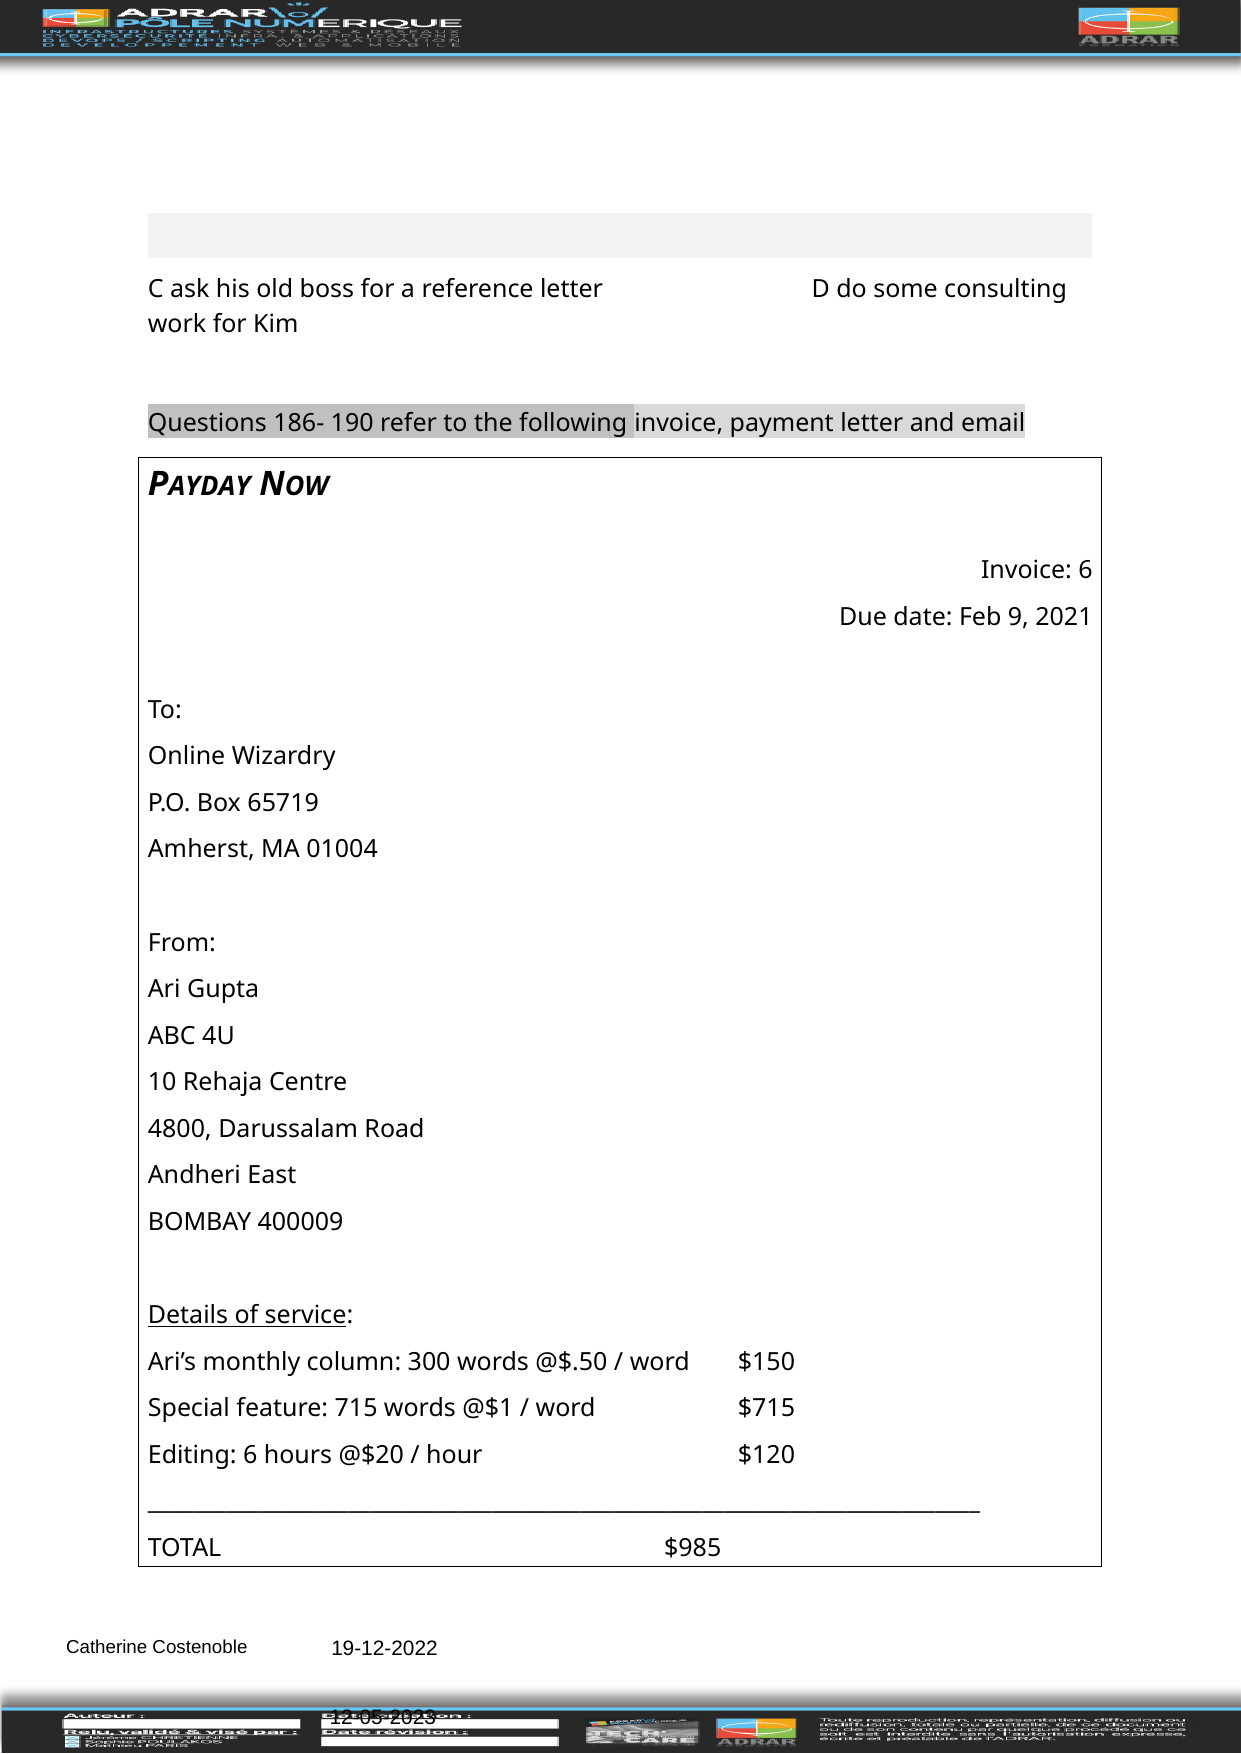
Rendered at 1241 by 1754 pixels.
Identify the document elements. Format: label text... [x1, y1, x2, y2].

text 10 Rehaja Centre [139, 1061, 1101, 1098]
text Special feature: 715 words @$1 / word $715 [139, 1387, 1101, 1424]
text To: [139, 688, 1101, 725]
text Online Wizardry [139, 735, 1101, 772]
text Ari Gupta [139, 968, 1101, 1005]
text Ari’s monthly column: 300 words @$.50 / word $150 [139, 1340, 1101, 1377]
text ABC 4U [139, 1014, 1101, 1051]
text Questions 186- 190 refer to the following invoice, payment letter and email [148, 404, 1092, 438]
text Due date: Feb 9, 2021 [139, 595, 1101, 632]
text BOMBAY 400009 [139, 1200, 1101, 1238]
text From: [139, 921, 1101, 958]
text P.O. Box 65719 [139, 781, 1101, 818]
picture [0, 0, 1241, 10]
text ___________________________________________________________________________ [139, 1480, 1101, 1517]
text TOTAL $985 [139, 1526, 1101, 1566]
text Andheri East [139, 1154, 1101, 1191]
text Invoice: 6 [139, 548, 1101, 586]
text Amherst, MA 01004 [139, 828, 1101, 865]
text 4800, Darussalam Road [139, 1107, 1101, 1144]
picture [1, 1742, 1241, 1753]
text Editing: 6 hours @$20 / hour $120 [139, 1433, 1101, 1470]
text Payday Now [139, 458, 1101, 539]
text Details of service: [139, 1293, 1101, 1331]
text C ask his old boss for a reference letter D do some consulting work for Kim [148, 271, 1092, 339]
